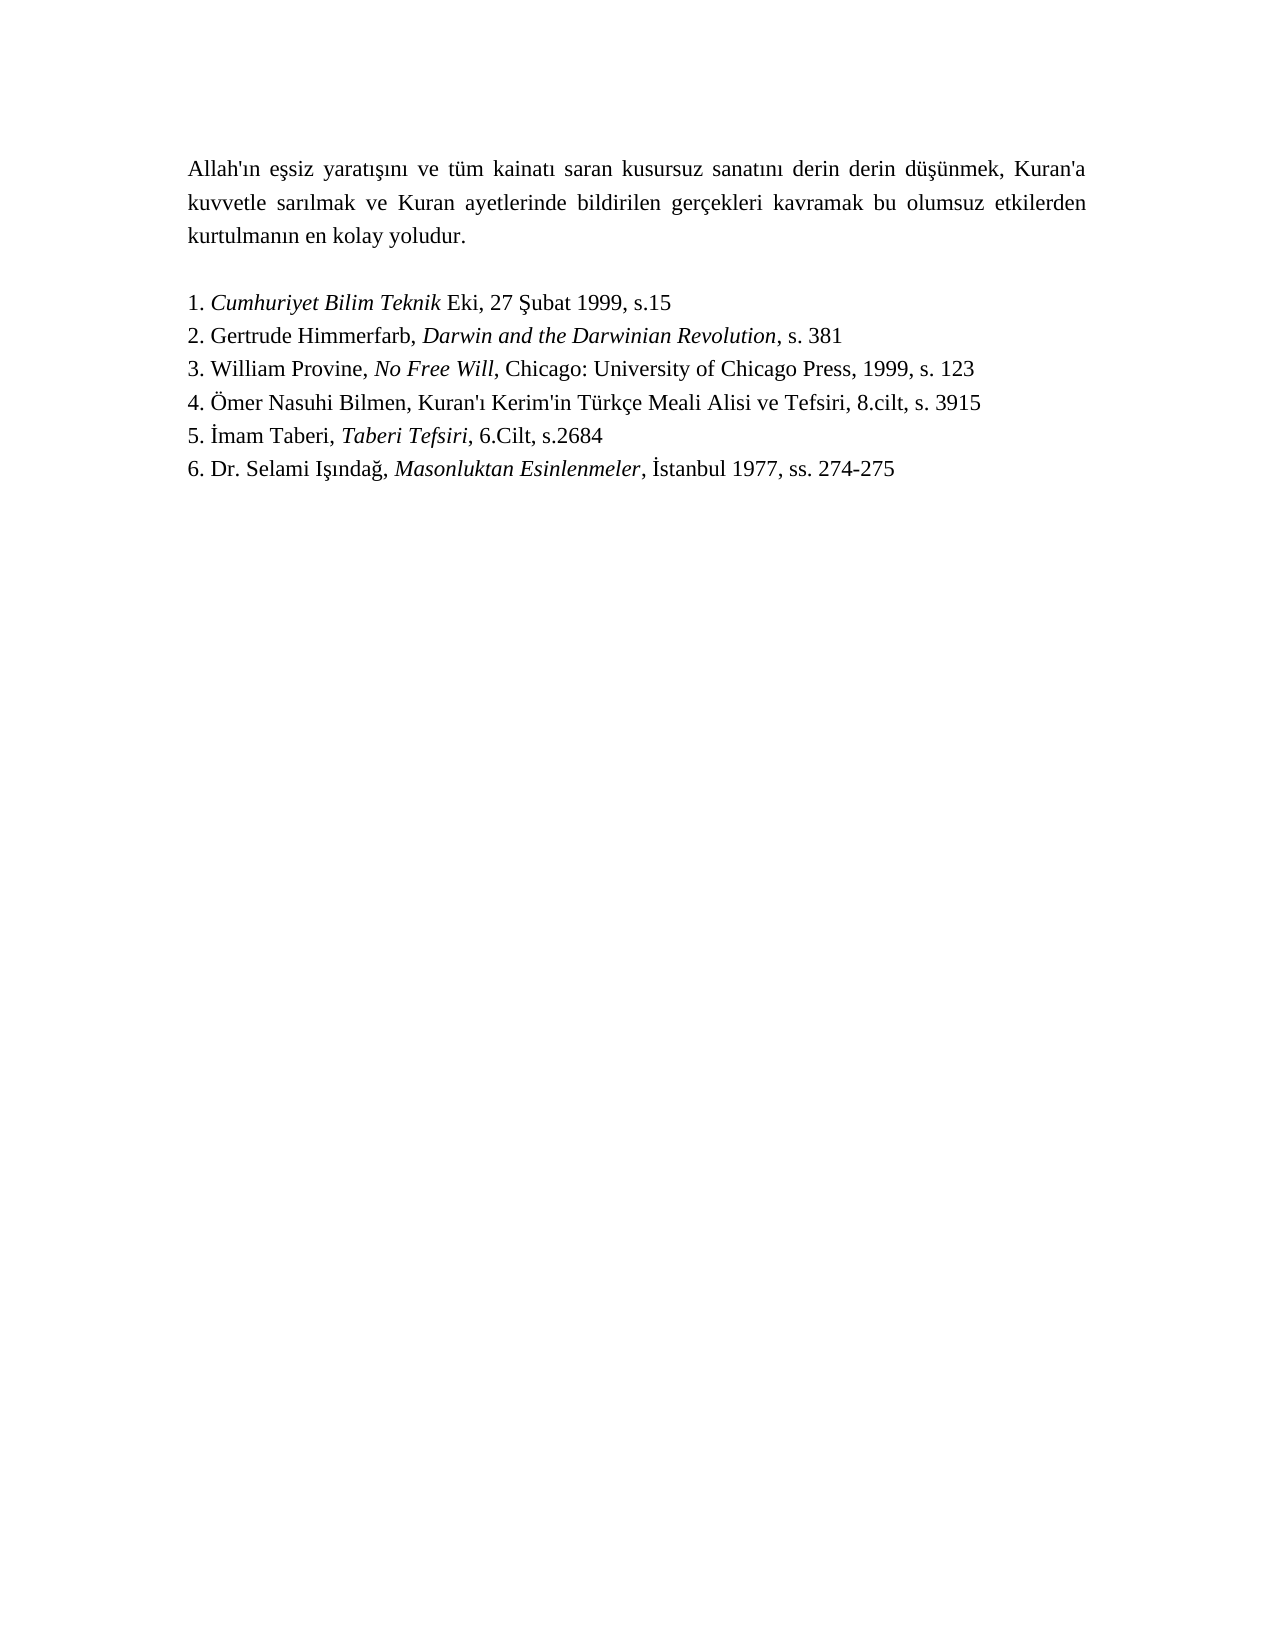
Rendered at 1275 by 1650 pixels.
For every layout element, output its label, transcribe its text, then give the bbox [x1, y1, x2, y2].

text 1. Cumhuriyet Bilim Teknik Eki, 27 Şubat 1999, s.15 [187, 283, 1087, 317]
text 5. İmam Taberi, Taberi Tefsiri, 6.Cilt, s.2684 [187, 417, 1087, 450]
text 3. William Provine, No Free Will, Chicago: University of Chicago Press, 1999, s. 123 [187, 350, 1087, 383]
text Allah'ın eşsiz yaratışını ve tüm kainatı saran kusursuz sanatını derin derin düşünmek, Kuran'a kuvvetle sarılmak ve Kuran ayetlerinde bildirilen gerçekleri kavramak bu olumsuz etkilerden kurtulmanın en kolay yoludur. [187, 150, 1087, 250]
text 2. Gertrude Himmerfarb, Darwin and the Darwinian Revolution, s. 381 [187, 317, 1087, 350]
text 4. Ömer Nasuhi Bilmen, Kuran'ı Kerim'in Türkçe Meali Alisi ve Tefsiri, 8.cilt, s. 3915 [187, 383, 1087, 417]
text 6. Dr. Selami Işındağ, Masonluktan Esinlenmeler, İstanbul 1977, ss. 274-275 [187, 450, 1087, 483]
